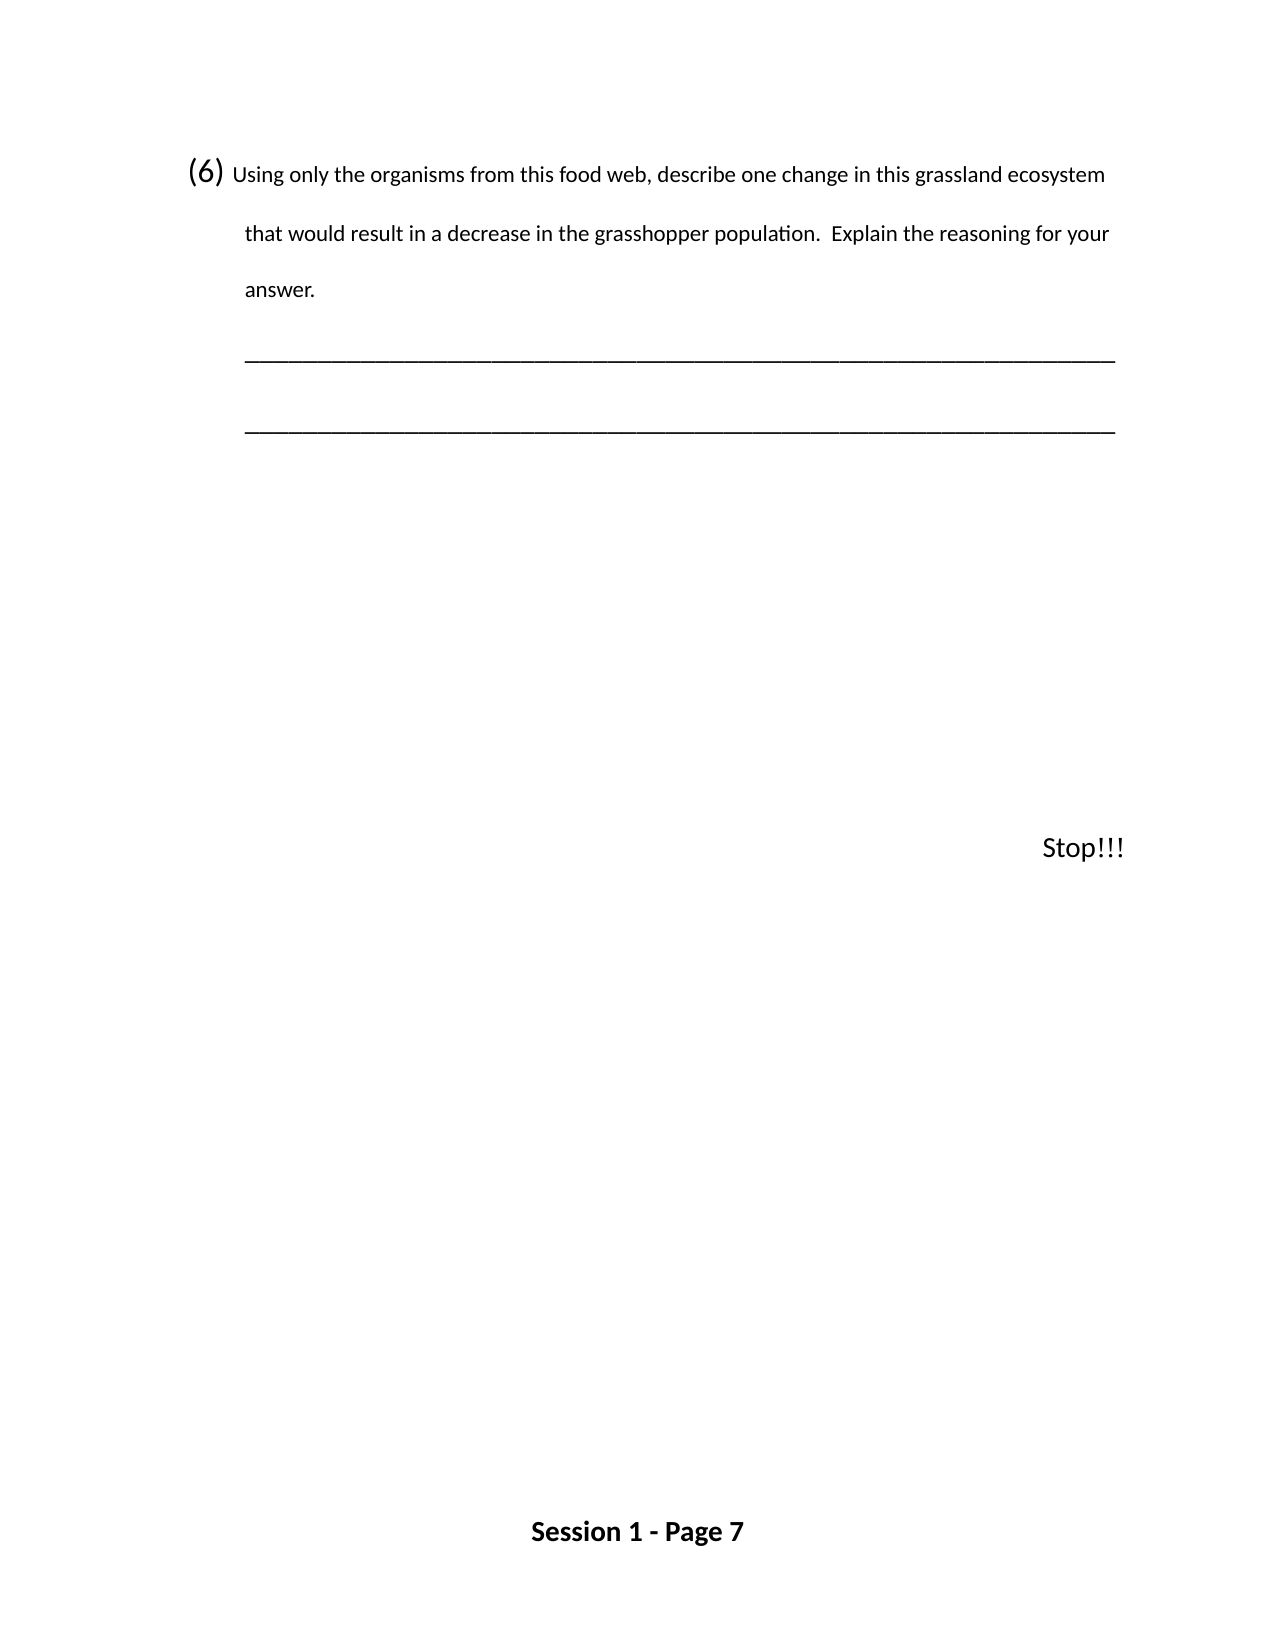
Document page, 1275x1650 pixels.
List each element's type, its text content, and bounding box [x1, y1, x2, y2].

list ____________________________________________________________ ____________________________________________________________ [189, 331, 1125, 509]
text Stop!!! [150, 829, 1125, 865]
list Using only the organisms from this food web, describe one change in this grassland ecosystem that would result in a decrease in the grasshopper population. Explain the reasoning for your answer. [187, 150, 1125, 303]
